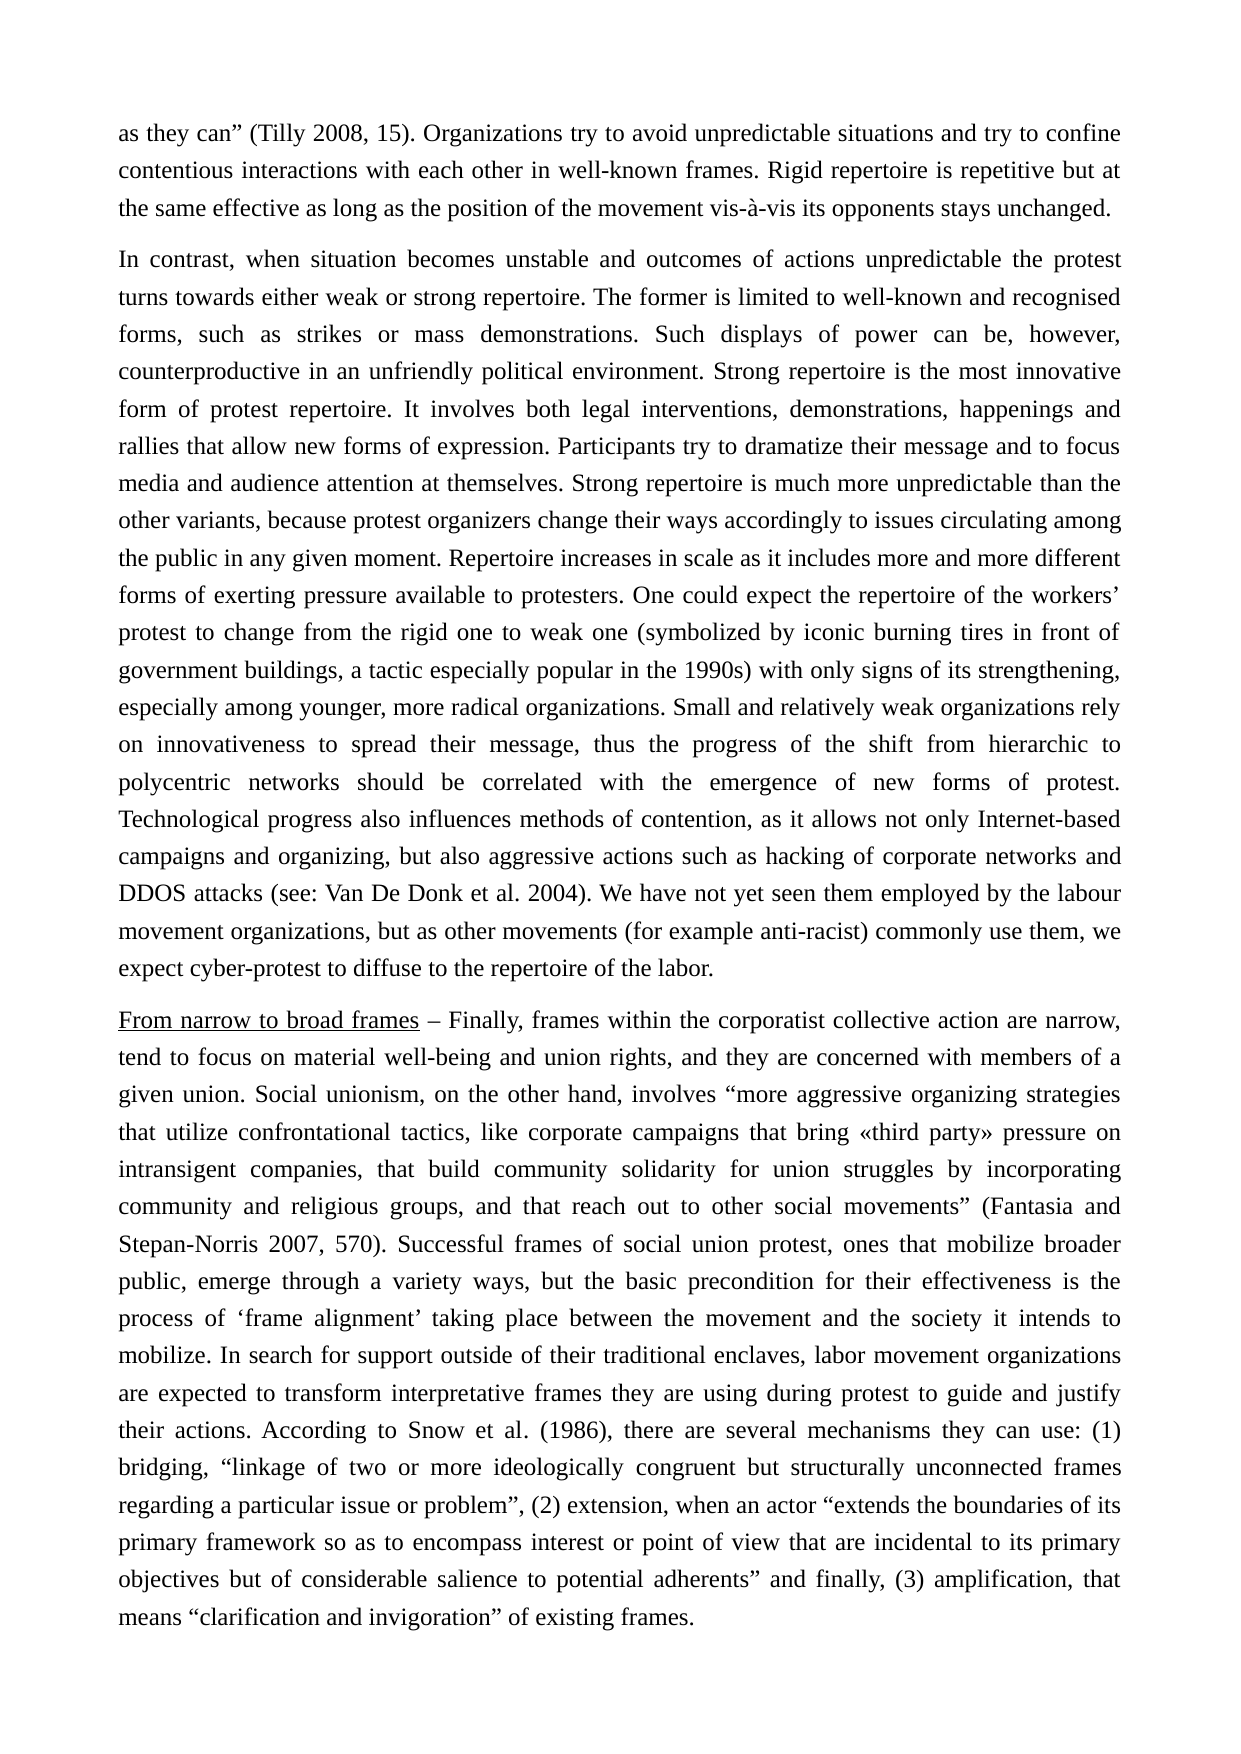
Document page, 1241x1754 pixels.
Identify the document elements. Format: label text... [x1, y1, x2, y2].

text as they can” (Tilly 2008, 15). Organizations try to avoid unpredictable situations and try to confine contentious interactions with each other in well-known frames. Rigid repertoire is repetitive but at the same effective as long as the position of the movement vis-à-vis its opponents stays unchanged. [118, 118, 1122, 221]
text From narrow to broad frames – Finally, frames within the corporatist collective action are narrow, tend to focus on material well-being and union rights, and they are concerned with members of a given union. Social unionism, on the other hand, involves “more aggressive organizing strategies that utilize confrontational tactics, like corporate campaigns that bring «third party» pressure on intransigent companies, that build community solidarity for union struggles by incorporating community and religious groups, and that reach out to other social movements” (Fantasia and Stepan-Norris 2007, 570). Successful frames of social union protest, ones that mobilize broader public, emerge through a variety ways, but the basic precondition for their effectiveness is the process of ‘frame alignment’ taking place between the movement and the society it intends to mobilize. In search for support outside of their traditional enclaves, labor movement organizations are expected to transform interpretative frames they are using during protest to guide and justify their actions. According to Snow et al. (1986), there are several mechanisms they can use: (1) bridging, “linkage of two or more ideologically congruent but structurally unconnected frames regarding a particular issue or problem”, (2) extension, when an actor “extends the boundaries of its primary framework so as to encompass interest or point of view that are incidental to its primary objectives but of considerable salience to potential adherents” and finally, (3) amplification, that means “clarification and invigoration” of existing frames. [118, 1005, 1122, 1630]
text In contrast, when situation becomes unstable and outcomes of actions unpredictable the protest turns towards either weak or strong repertoire. The former is limited to well-known and recognised forms, such as strikes or mass demonstrations. Such displays of power can be, however, counterproductive in an unfriendly political environment. Strong repertoire is the most innovative form of protest repertoire. It involves both legal interventions, demonstrations, happenings and rallies that allow new forms of expression. Participants try to dramatize their message and to focus media and audience attention at themselves. Strong repertoire is much more unpredictable than the other variants, because protest organizers change their ways accordingly to issues circulating among the public in any given moment. Repertoire increases in scale as it includes more and more different forms of exerting pressure available to protesters. One could expect the repertoire of the workers’ protest to change from the rigid one to weak one (symbolized by iconic burning tires in front of government buildings, a tactic especially popular in the 1990s) with only signs of its strengthening, especially among younger, more radical organizations. Small and relatively weak organizations rely on innovativeness to spread their message, thus the progress of the shift from hierarchic to polycentric networks should be correlated with the emergence of new forms of protest. Technological progress also influences methods of contention, as it allows not only Internet-based campaigns and organizing, but also aggressive actions such as hacking of corporate networks and DDOS attacks (see: Van De Donk et al. 2004). We have not yet seen them employed by the labour movement organizations, but as other movements (for example anti-racist) commonly use them, we expect cyber-protest to diffuse to the repertoire of the labor. [118, 244, 1122, 982]
